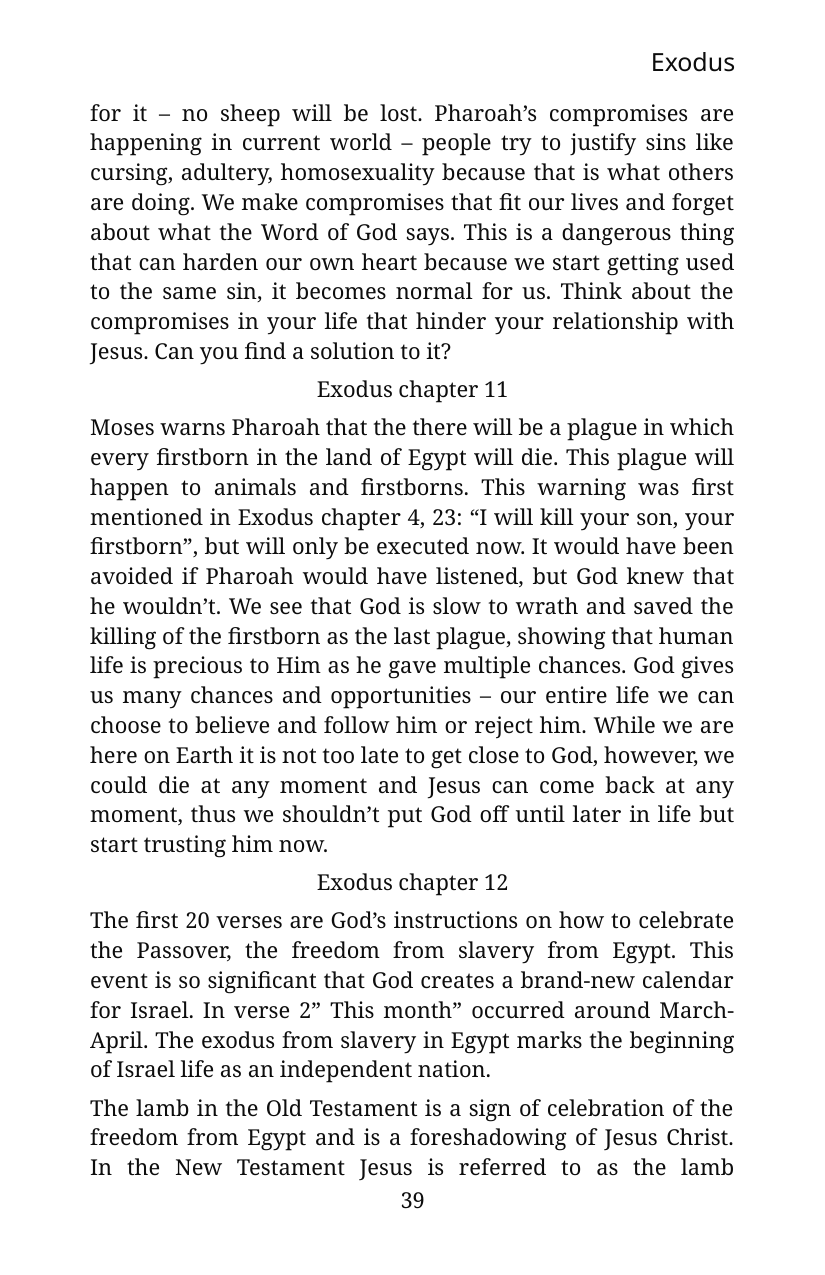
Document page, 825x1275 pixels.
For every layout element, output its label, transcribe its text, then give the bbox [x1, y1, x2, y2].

text The lamb in the Old Testament is a sign of celebration of the freedom from Egypt and is a foreshadowing of Jesus Christ. In the New Testament Jesus is referred to as the lamb [90, 1092, 735, 1182]
text Moses warns Pharoah that the there will be a plague in which every firstborn in the land of Egypt will die. This plague will happen to animals and firstborns. This warning was first mentioned in Exodus chapter 4, 23: “I will kill your son, your firstborn”, but will only be executed now. It would have been avoided if Pharoah would have listened, but God knew that he wouldn’t. We see that God is slow to wrath and saved the killing of the firstborn as the last plague, showing that human life is precious to Him as he gave multiple chances. God gives us many chances and opportunities – our entire life we can choose to believe and follow him or reject him. While we are here on Earth it is not too late to get close to God, however, we could die at any moment and Jesus can come back at any moment, thus we shouldn’t put God off until later in life but start trusting him now. [90, 412, 735, 859]
text The first 20 verses are God’s instructions on how to celebrate the Passover, the freedom from slavery from Egypt. This event is so significant that God creates a brand-new calendar for Israel. In verse 2” This month” occurred around March-April. The exodus from slavery in Egypt marks the beginning of Israel life as an independent nation. [90, 905, 735, 1084]
text for it – no sheep will be lost. Pharoah’s compromises are happening in current world – people try to justify sins like cursing, adultery, homosexuality because that is what others are doing. We make compromises that fit our lives and forget about what the Word of God says. This is a dangerous thing that can harden our own heart because we start getting used to the same sin, it becomes normal for us. Think about the compromises in your life that hinder your relationship with Jesus. Can you find a solution to it? [90, 97, 735, 366]
text Exodus chapter 11 [90, 374, 735, 404]
text Exodus chapter 12 [90, 867, 735, 897]
